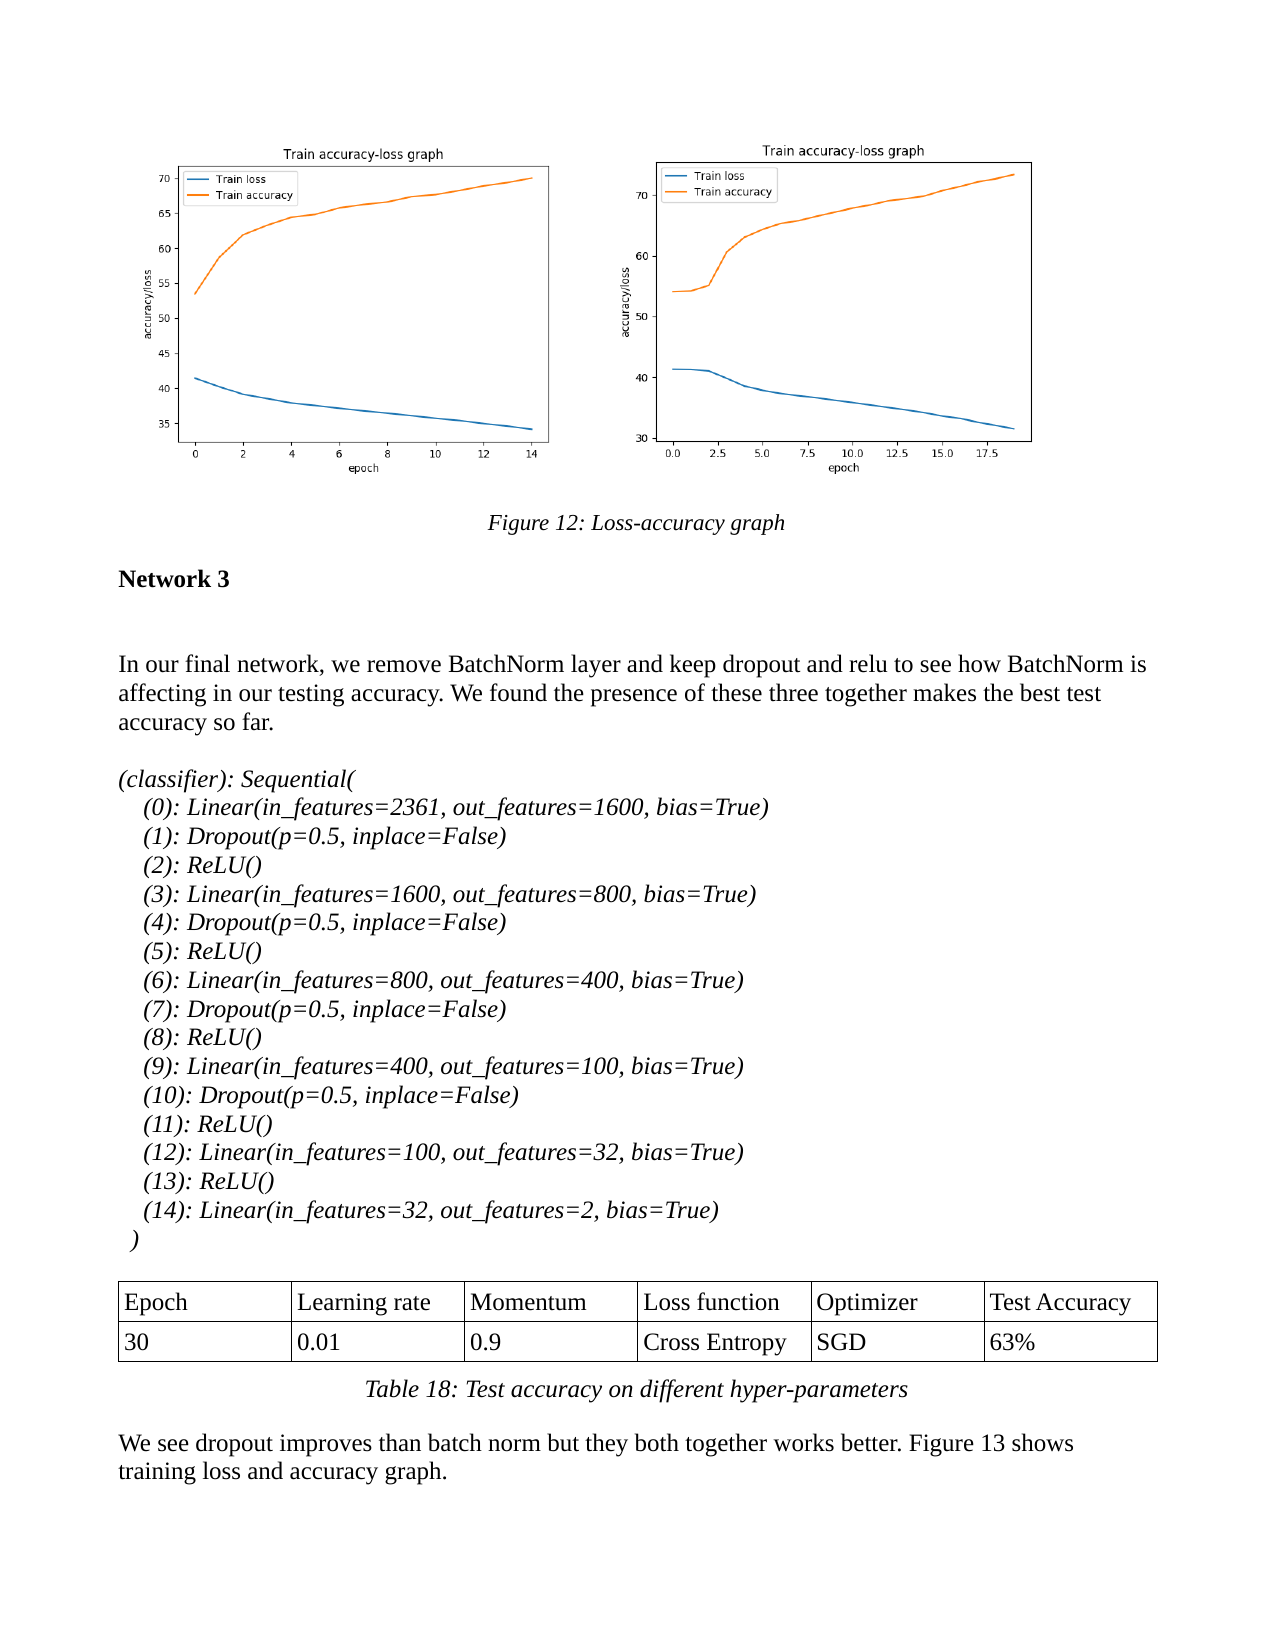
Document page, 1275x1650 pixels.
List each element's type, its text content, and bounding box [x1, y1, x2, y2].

text (10): Dropout(p=0.5, inplace=False) [118, 1080, 1157, 1109]
text (5): ReLU() [118, 936, 1157, 965]
table_cell 63% [985, 1322, 1157, 1361]
table_header Momentum [465, 1282, 637, 1321]
text (13): ReLU() [118, 1166, 1157, 1195]
text Table 18: Test accuracy on different hyper-parameters [118, 1374, 1157, 1403]
text (2): ReLU() [118, 850, 1157, 879]
table_cell 30 [119, 1322, 291, 1361]
table_header Learning rate [292, 1282, 464, 1321]
text (11): ReLU() [118, 1109, 1157, 1137]
table_cell 0.9 [465, 1322, 637, 1361]
table_header Epoch [119, 1282, 291, 1321]
text (1): Dropout(p=0.5, inplace=False) [118, 821, 1157, 850]
text (14): Linear(in_features=32, out_features=2, bias=True) [118, 1195, 1157, 1224]
text In our final network, we remove BatchNorm layer and keep dropout and relu to see how BatchNorm is affecting in our testing accuracy. We found the presence of these three together makes the best test accuracy so far. [118, 649, 1157, 735]
table_header Optimizer [812, 1282, 984, 1321]
text (6): Linear(in_features=800, out_features=400, bias=True) [118, 965, 1157, 994]
text ) [118, 1224, 1157, 1252]
text (4): Dropout(p=0.5, inplace=False) [118, 907, 1157, 936]
text (12): Linear(in_features=100, out_features=32, bias=True) [118, 1137, 1157, 1166]
text (0): Linear(in_features=2361, out_features=1600, bias=True) [118, 792, 1157, 821]
table_header Loss function [638, 1282, 811, 1321]
text (classifier): Sequential( [118, 764, 1157, 792]
text We see dropout improves than batch norm but they both together works better. Figure 13 shows training loss and accuracy graph. [118, 1428, 1157, 1485]
text (3): Linear(in_features=1600, out_features=800, bias=True) [118, 879, 1157, 907]
text (9): Linear(in_features=400, out_features=100, bias=True) [118, 1051, 1157, 1080]
text (8): ReLU() [118, 1022, 1157, 1051]
text (7): Dropout(p=0.5, inplace=False) [118, 994, 1157, 1022]
table_header Test Accuracy [985, 1282, 1157, 1321]
table_cell SGD [812, 1322, 984, 1361]
text Figure 12: Loss-accuracy graph [118, 509, 1157, 535]
table_cell 0.01 [292, 1322, 464, 1361]
text Network 3 [118, 564, 1157, 592]
table_cell Cross Entropy [638, 1322, 811, 1361]
picture [118, 118, 1079, 481]
